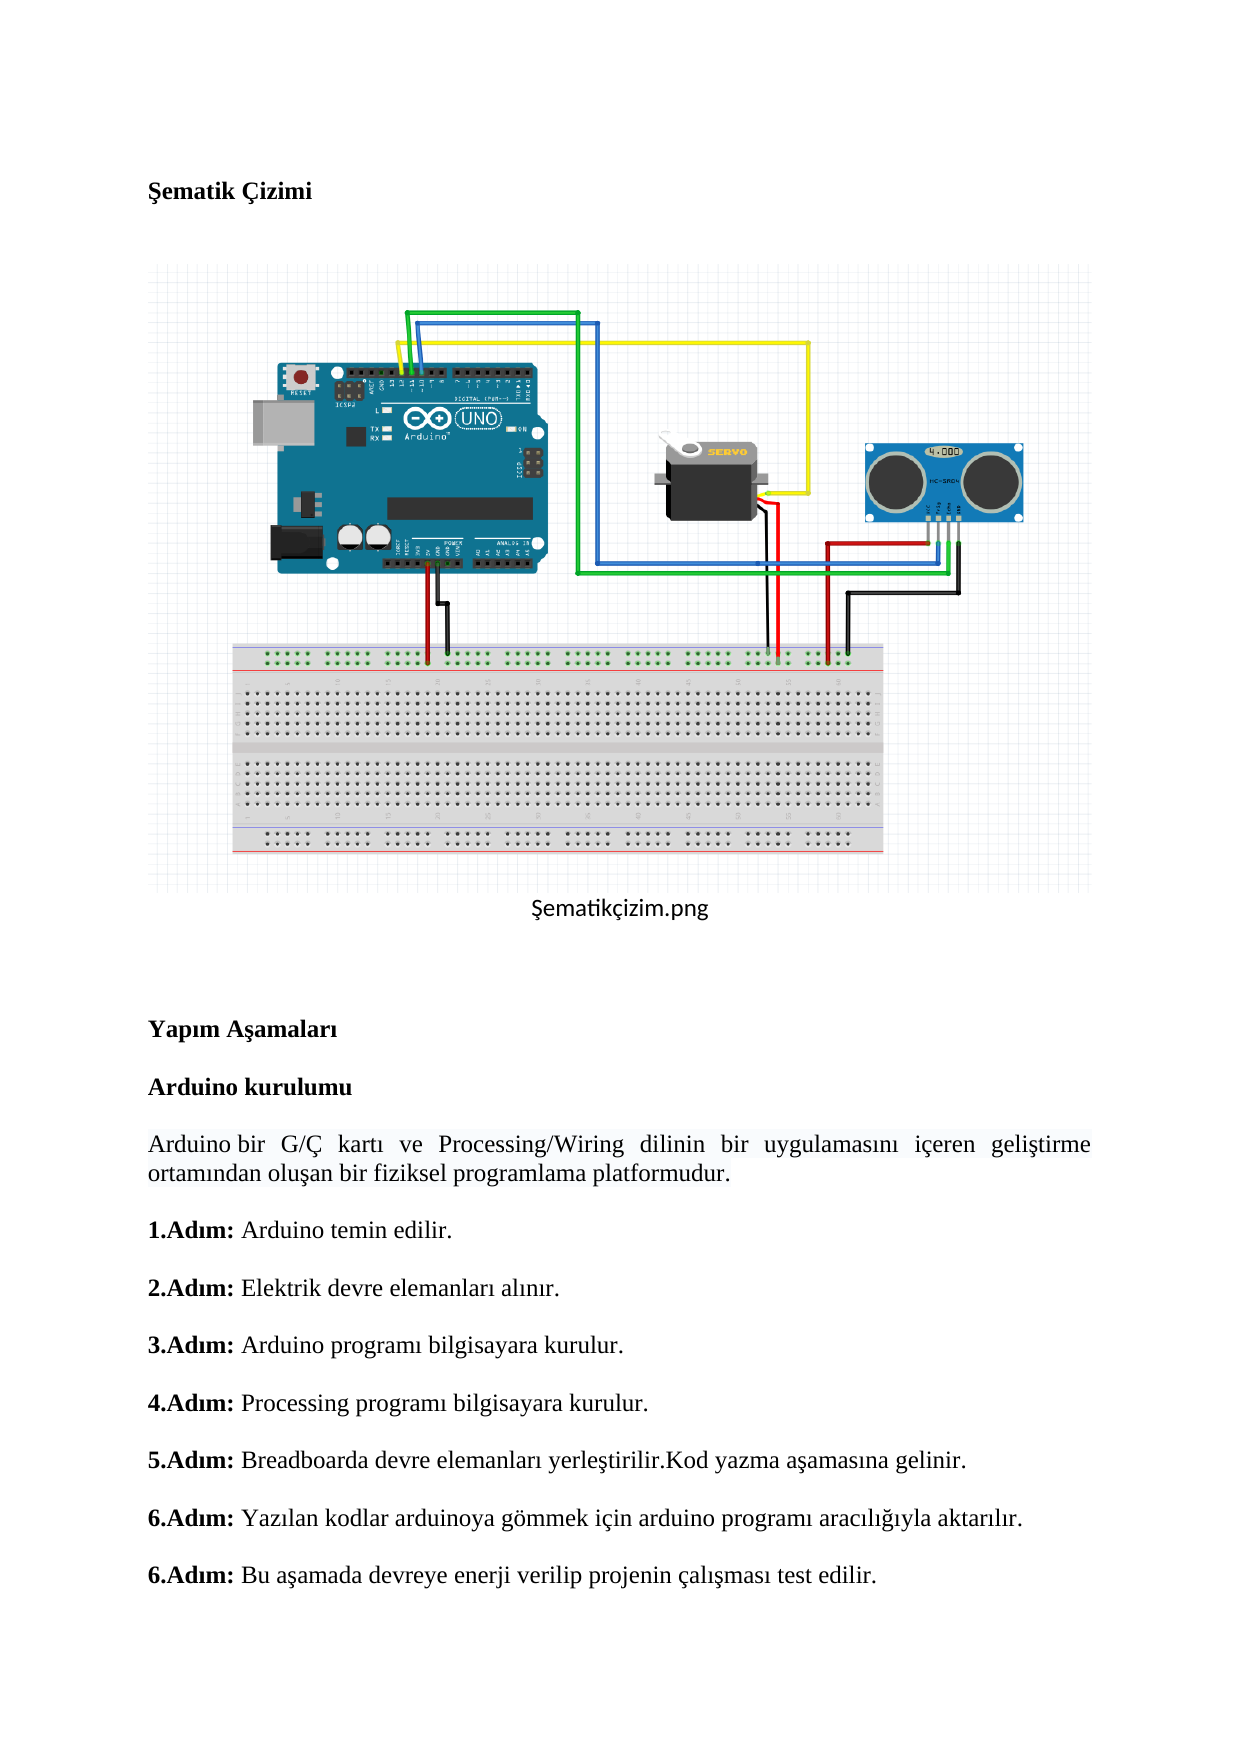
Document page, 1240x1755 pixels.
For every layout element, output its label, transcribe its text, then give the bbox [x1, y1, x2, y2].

text Arduino bir G/Ç kartı ve Processing/Wiring dilinin bir uygulamasını içeren geliştirme ortamından oluşan bir fiziksel programlama platformudur. [148, 1129, 1092, 1187]
text 3.Adım: Arduino programı bilgisayara kurulur. [148, 1331, 1092, 1359]
text Yapım Aşamaları [148, 1014, 1092, 1043]
text 5.Adım: Breadboarda devre elemanları yerleştirilir.Kod yazma aşamasına gelinir. [148, 1446, 1092, 1474]
text 6.Adım: Yazılan kodlar arduinoya gömmek için arduino programı aracılığıyla aktarılır. [148, 1503, 1092, 1532]
text 2.Adım: Elektrik devre elemanları alınır. [148, 1273, 1092, 1302]
text Şematik Çizimi [148, 176, 1092, 205]
text Arduino kurulumu [148, 1072, 1092, 1101]
text 1.Adım: Arduino temin edilir. [148, 1216, 1092, 1244]
text Şematikçizim.png [148, 893, 1092, 923]
text 4.Adım: Processing programı bilgisayara kurulur. [148, 1388, 1092, 1417]
text 6.Adım: Bu aşamada devreye enerji verilip projenin çalışması test edilir. [148, 1561, 1092, 1589]
